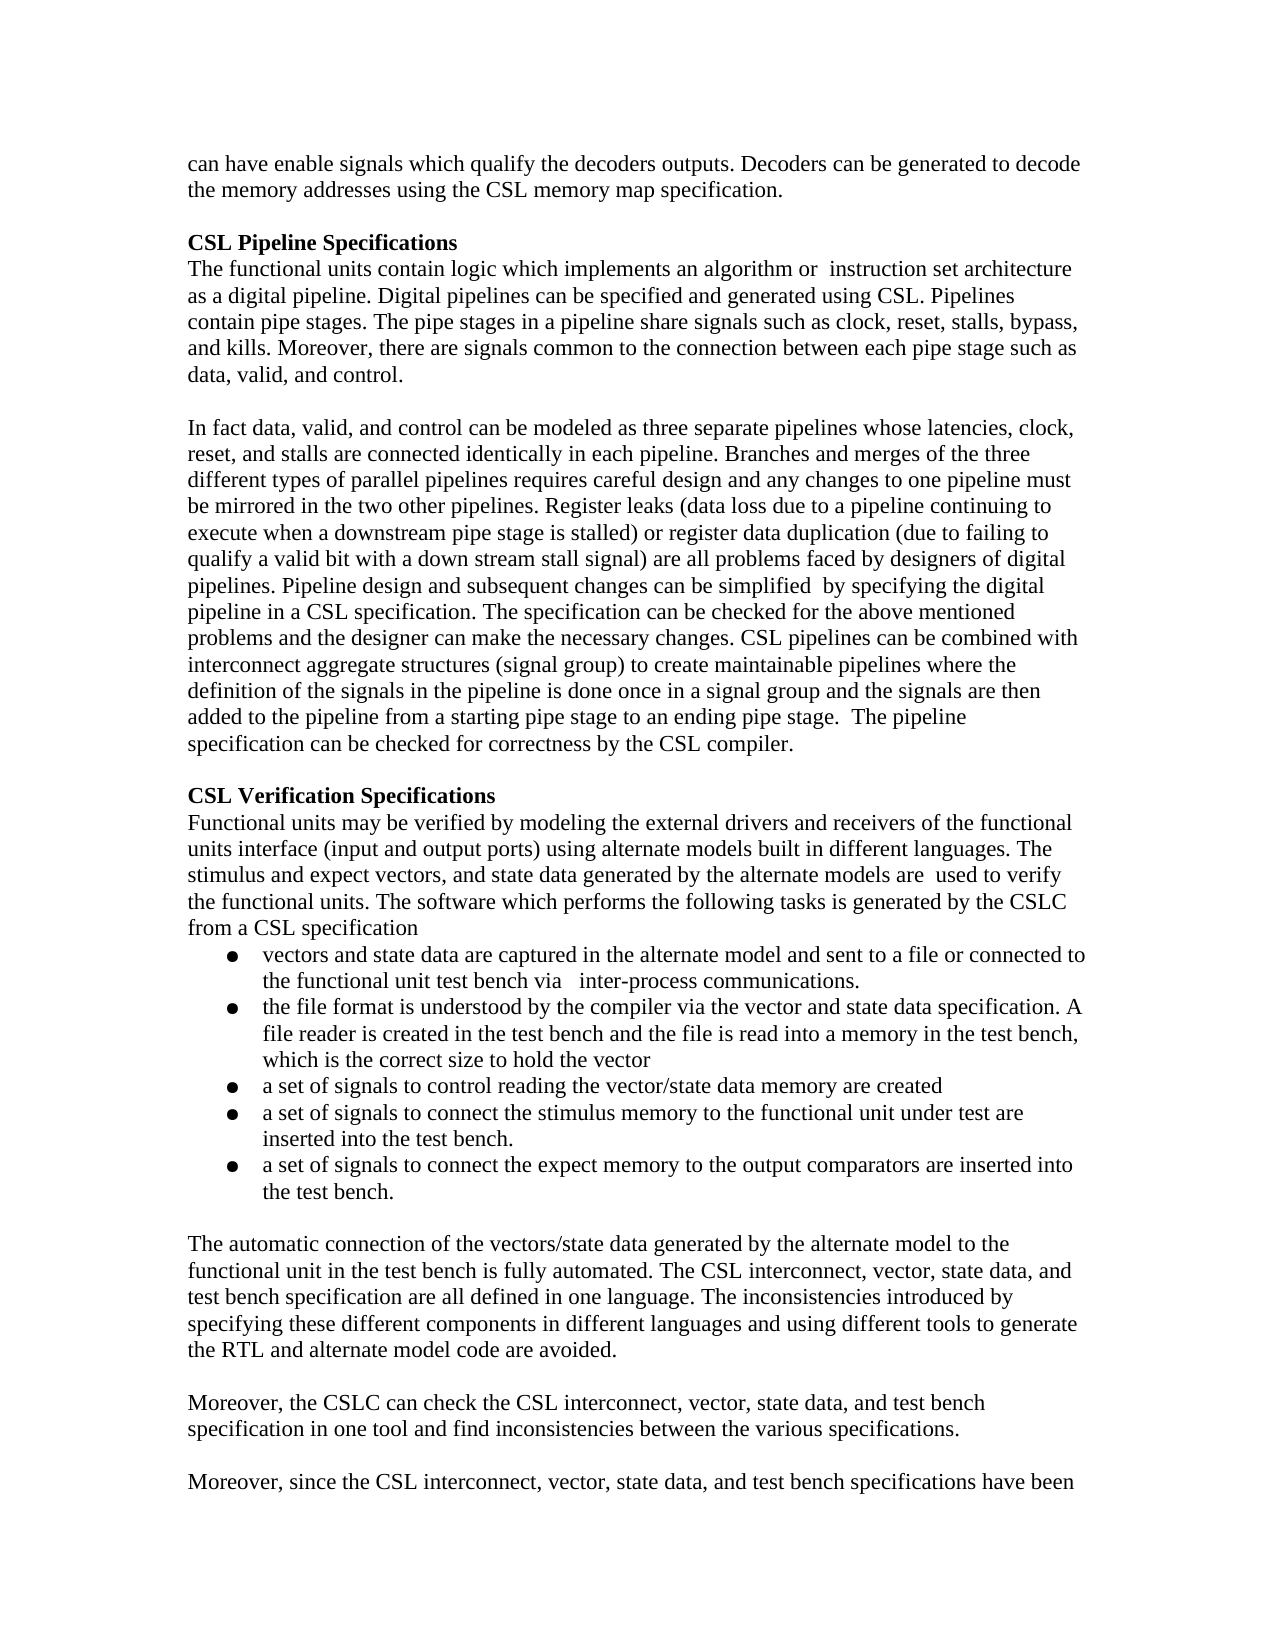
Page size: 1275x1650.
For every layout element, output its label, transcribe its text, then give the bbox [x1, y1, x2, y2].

list the file format is understood by the compiler via the vector and state data specification. A file reader is created in the test bench and the file is read into a memory in the test bench, which is the correct size to hold the vector [225, 993, 1087, 1072]
text can have enable signals which qualify the decoders outputs. Decoders can be generated to decode the memory addresses using the CSL memory map specification. [187, 150, 1087, 203]
text CSL Pipeline Specifications [187, 229, 1087, 255]
text In fact data, valid, and control can be modeled as three separate pipelines whose latencies, clock, reset, and stalls are connected identically in each pipeline. Branches and merges of the three different types of parallel pipelines requires careful design and any changes to one pipeline must be mirrored in the two other pipelines. Register leaks (data loss due to a pipeline continuing to execute when a downstream pipe stage is stalled) or register data duplication (due to failing to qualify a valid bit with a down stream stall signal) are all problems faced by designers of digital pipelines. Pipeline design and subsequent changes can be simplified by specifying the digital pipeline in a CSL specification. The specification can be checked for the above mentioned problems and the designer can make the necessary changes. CSL pipelines can be combined with interconnect aggregate structures (signal group) to create maintainable pipelines where the definition of the signals in the pipeline is done once in a signal group and the signals are then added to the pipeline from a starting pipe stage to an ending pipe stage. The pipeline specification can be checked for correctness by the CSL compiler. [187, 413, 1087, 756]
list vectors and state data are captured in the alternate model and sent to a file or connected to the functional unit test bench via inter-process communications. [225, 941, 1087, 993]
list a set of signals to connect the expect memory to the output comparators are inserted into the test bench. [225, 1151, 1087, 1204]
text Moreover, the CSLC can check the CSL interconnect, vector, state data, and test bench specification in one tool and find inconsistencies between the various specifications. [187, 1389, 1087, 1441]
text CSL Verification Specifications [187, 782, 1087, 809]
text Functional units may be verified by modeling the external drivers and receivers of the functional units interface (input and output ports) using alternate models built in different languages. The stimulus and expect vectors, and state data generated by the alternate models are used to verify the functional units. The software which performs the following tasks is generated by the CSLC from a CSL specification [187, 809, 1087, 941]
list a set of signals to connect the stimulus memory to the functional unit under test are inserted into the test bench. [225, 1099, 1087, 1151]
text Moreover, since the CSL interconnect, vector, state data, and test bench specifications have been [187, 1468, 1087, 1494]
text The automatic connection of the vectors/state data generated by the alternate model to the functional unit in the test bench is fully automated. The CSL interconnect, vector, state data, and test bench specification are all defined in one language. The inconsistencies introduced by specifying these different components in different languages and using different tools to generate the RTL and alternate model code are avoided. [187, 1231, 1087, 1362]
list a set of signals to control reading the vector/state data memory are created [225, 1072, 1087, 1099]
text The functional units contain logic which implements an algorithm or instruction set architecture as a digital pipeline. Digital pipelines can be specified and generated using CSL. Pipelines contain pipe stages. The pipe stages in a pipeline share signals such as clock, reset, stalls, bypass, and kills. Moreover, there are signals common to the connection between each pipe stage such as data, valid, and control. [187, 255, 1087, 387]
